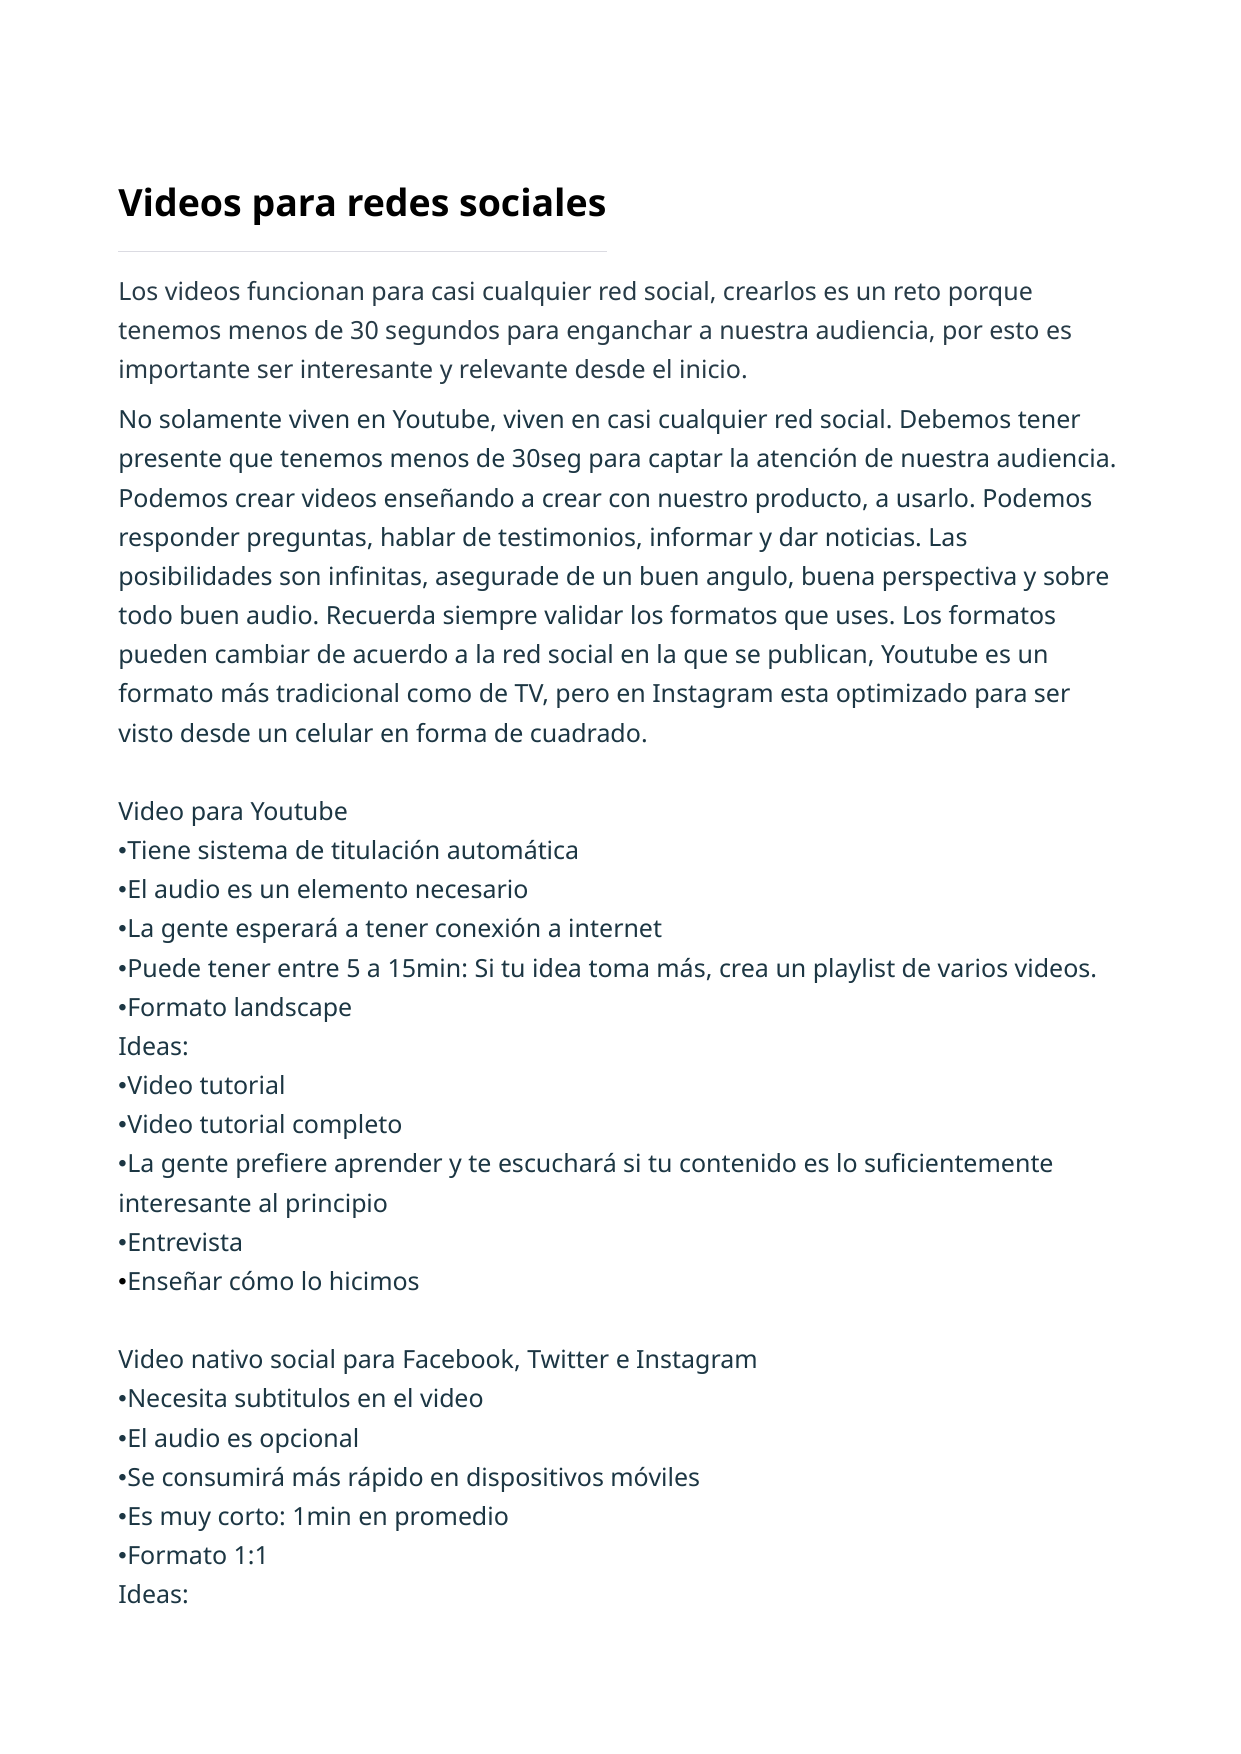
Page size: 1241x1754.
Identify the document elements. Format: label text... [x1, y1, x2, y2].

text Los videos funcionan para casi cualquier red social, crearlos es un reto porque tenemos menos de 30 segundos para enganchar a nuestra audiencia, por esto es importante ser interesante y relevante desde el inicio. [118, 273, 1122, 386]
list Tiene sistema de titulación automática [118, 833, 1122, 867]
list Video tutorial completo [118, 1107, 1122, 1141]
list El audio es opcional [118, 1420, 1122, 1454]
list Necesita subtitulos en el video [118, 1381, 1122, 1415]
list La gente prefiere aprender y te escuchará si tu contenido es lo suficientemente interesante al principio [118, 1146, 1122, 1219]
text Videos para redes sociales [118, 177, 1122, 251]
list El audio es un elemento necesario [118, 872, 1122, 906]
list La gente esperará a tener conexión a internet [118, 911, 1122, 945]
list Video tutorial [118, 1068, 1122, 1102]
list Entrevista [118, 1224, 1122, 1258]
list Se consumirá más rápido en dispositivos móviles [118, 1459, 1122, 1493]
list Formato landscape Ideas: [118, 989, 1122, 1063]
list Puede tener entre 5 a 15min: Si tu idea toma más, crea un playlist de varios videos. [118, 950, 1122, 984]
list Formato 1:1 Ideas: [118, 1538, 1122, 1611]
list Es muy corto: 1min en promedio [118, 1498, 1122, 1533]
text No solamente viven en Youtube, viven en casi cualquier red social. Debemos tener presente que tenemos menos de 30seg para captar la atención de nuestra audiencia. Podemos crear videos enseñando a crear con nuestro producto, a usarlo. Podemos responder preguntas, hablar de testimonios, informar y dar noticias. Las posibilidades son infinitas, asegurade de un buen angulo, buena perspectiva y sobre todo buen audio. Recuerda siempre validar los formatos que uses. Los formatos pueden cambiar de acuerdo a la red social en la que se publican, Youtube es un formato más tradicional como de TV, pero en Instagram esta optimizado para ser visto desde un celular en forma de cuadrado. Video para Youtube [118, 402, 1122, 828]
list Enseñar cómo lo hicimos Video nativo social para Facebook, Twitter e Instagram [118, 1263, 1122, 1376]
